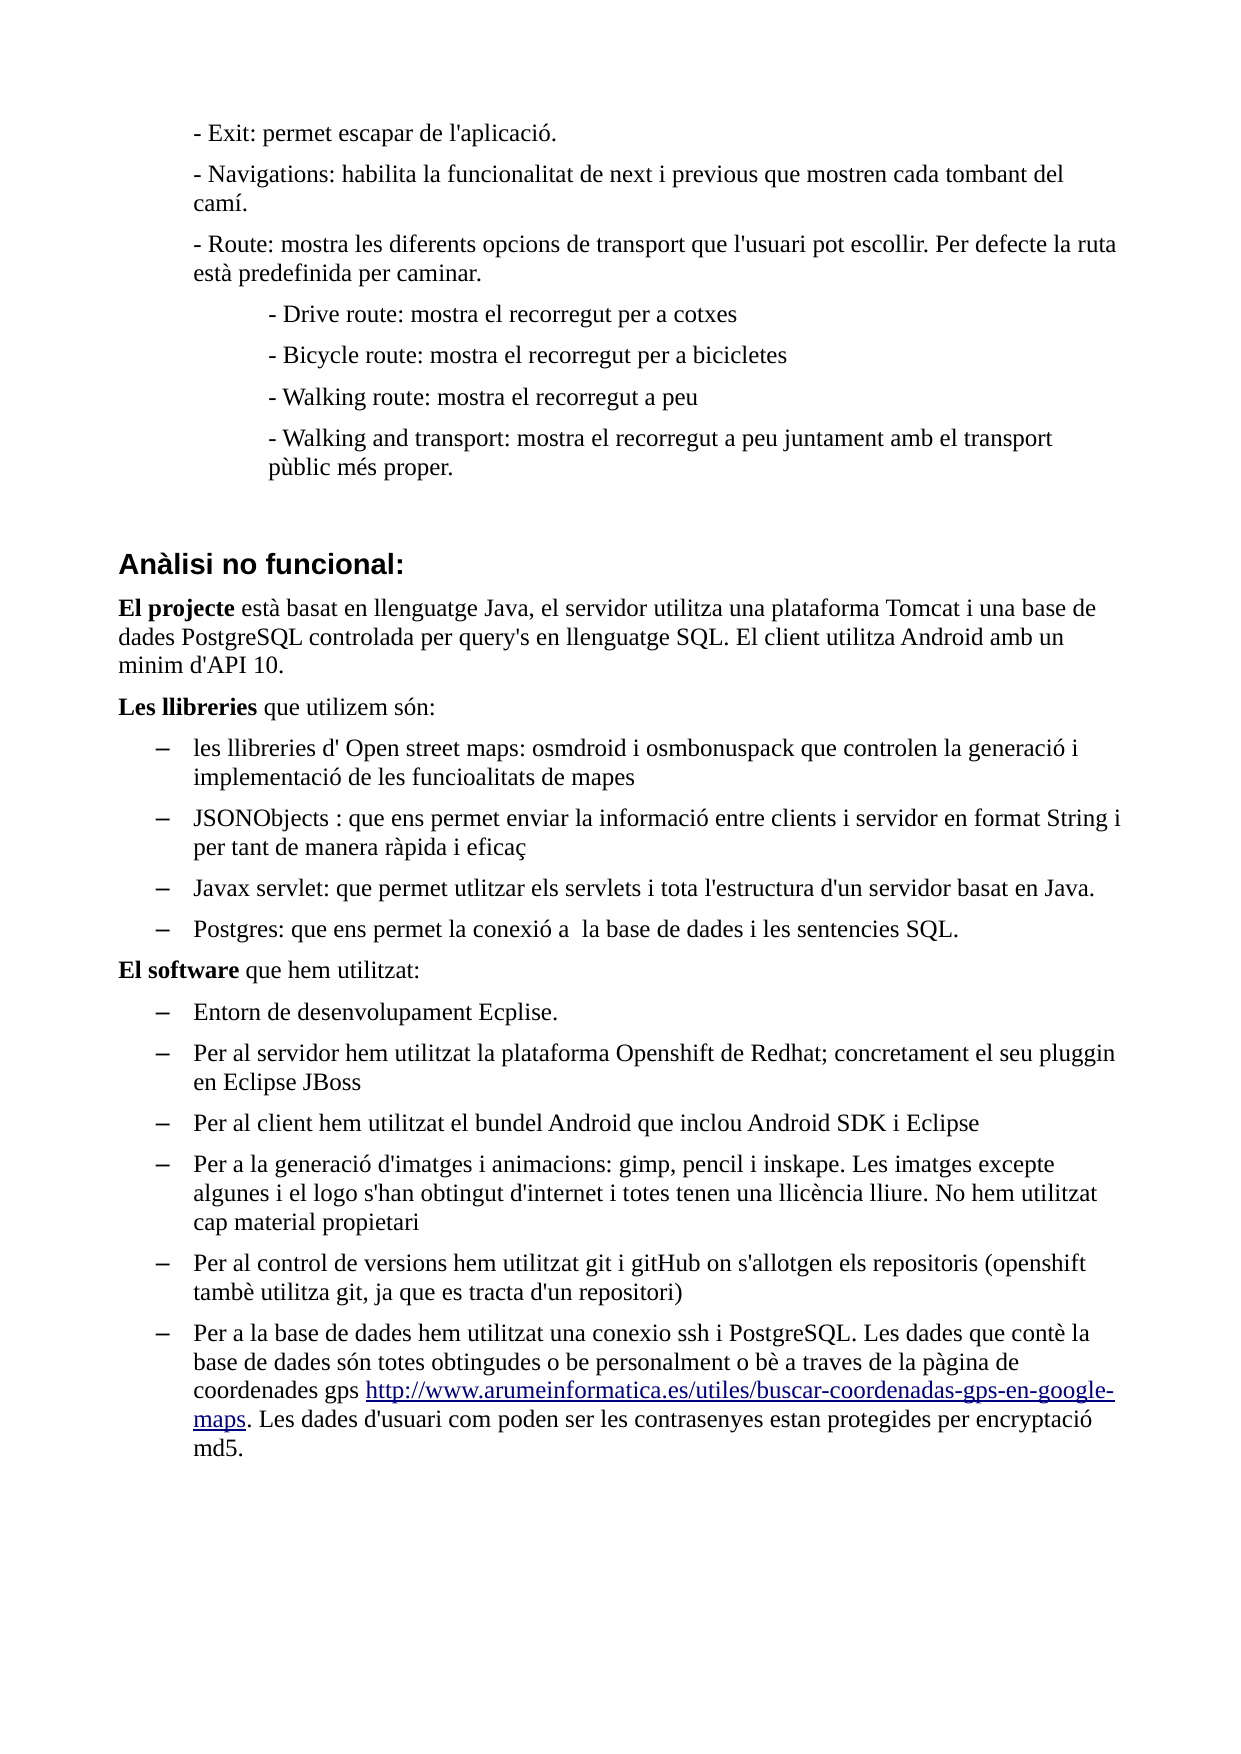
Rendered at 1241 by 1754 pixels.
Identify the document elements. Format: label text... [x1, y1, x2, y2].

list Per al client hem utilitzat el bundel Android que inclou Android SDK i Eclipse [156, 1108, 1122, 1137]
list les llibreries d' Open street maps: osmdroid i osmbonuspack que controlen la generació i implementació de les funcioalitats de mapes [156, 733, 1122, 790]
text Les llibreries que utilizem són: [118, 692, 1122, 720]
list Per a la base de dades hem utilitzat una conexio ssh i PostgreSQL. Les dades que contè la base de dades són totes obtingudes o be personalment o bè a traves de la pàgina de coordenades gps http://www.arumeinformatica.es/utiles/buscar-coordenadas-gps-en-google-maps. Les dades d'usuari com poden ser les contrasenyes estan protegides per encryptació md5. [156, 1318, 1122, 1462]
list Per a la generació d'imatges i animacions: gimp, pencil i inskape. Les imatges excepte algunes i el logo s'han obtingut d'internet i totes tenen una llicència lliure. No hem utilitzat cap material propietari [156, 1149, 1122, 1235]
text - Walking and transport: mostra el recorregut a peu juntament amb el transport pùblic més proper. [118, 423, 1122, 481]
text - Route: mostra les diferents opcions de transport que l'usuari pot escollir. Per defecte la ruta està predefinida per caminar. [118, 229, 1122, 287]
text - Exit: permet escapar de l'aplicació. [118, 118, 1122, 147]
text El software que hem utilitzat: [118, 955, 1122, 984]
text - Navigations: habilita la funcionalitat de next i previous que mostren cada tombant del camí. [118, 159, 1122, 217]
list Entorn de desenvolupament Ecplise. [156, 997, 1122, 1025]
list Per al control de versions hem utilitzat git i gitHub on s'allotgen els repositoris (openshift tambè utilitza git, ja que es tracta d'un repositori) [156, 1248, 1122, 1305]
list Postgres: que ens permet la conexió a la base de dades i les sentencies SQL. [156, 914, 1122, 943]
list JSONObjects : que ens permet enviar la informació entre clients i servidor en format String i per tant de manera ràpida i eficaç [156, 803, 1122, 860]
text - Walking route: mostra el recorregut a peu [118, 382, 1122, 411]
list Per al servidor hem utilitzat la plataforma Openshift de Redhat; concretament el seu pluggin en Eclipse JBoss [156, 1038, 1122, 1095]
list Javax servlet: que permet utlitzar els servlets i tota l'estructura d'un servidor basat en Java. [156, 873, 1122, 902]
subtitle Anàlisi no funcional: [118, 547, 1122, 580]
text - Drive route: mostra el recorregut per a cotxes [118, 299, 1122, 328]
text - Bicycle route: mostra el recorregut per a bicicletes [118, 341, 1122, 369]
text El projecte està basat en llenguatge Java, el servidor utilitza una plataforma Tomcat i una base de dades PostgreSQL controlada per query's en llenguatge SQL. El client utilitza Android amb un minim d'API 10. [118, 593, 1122, 679]
